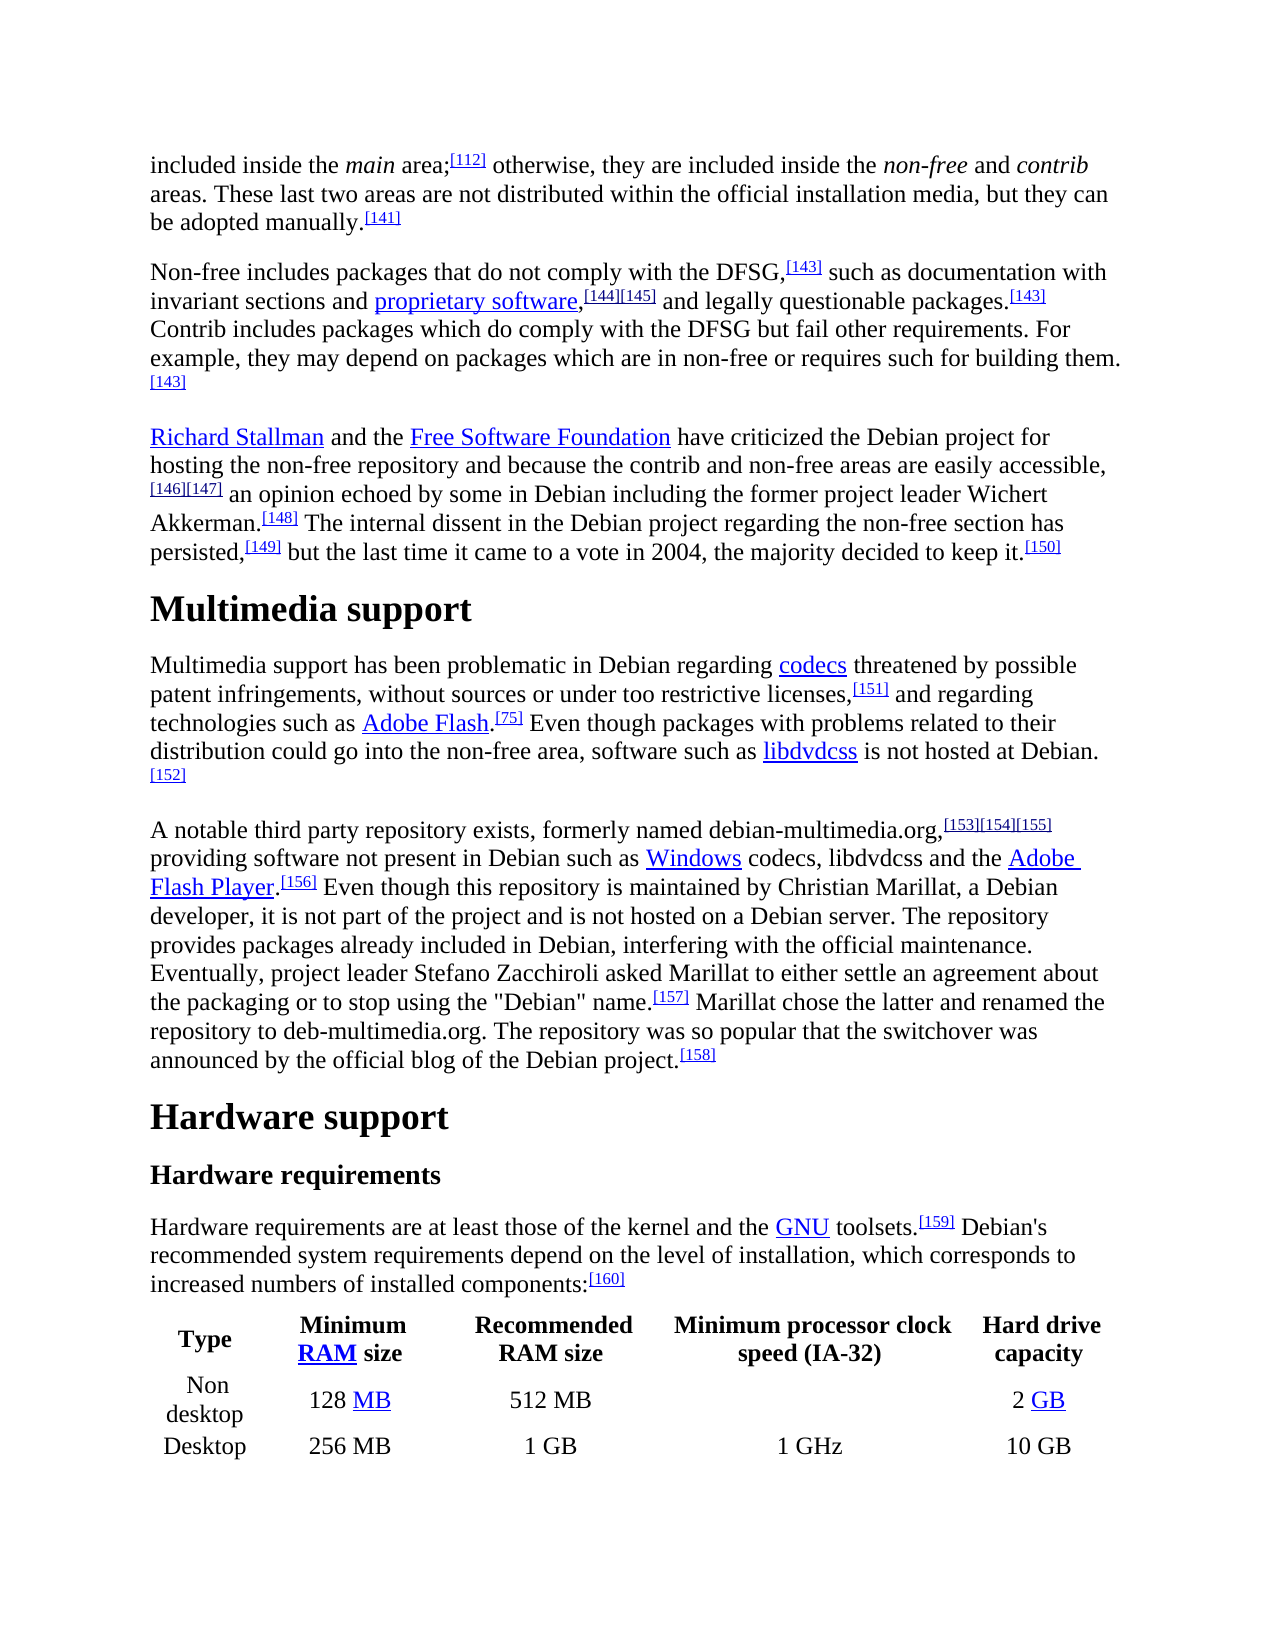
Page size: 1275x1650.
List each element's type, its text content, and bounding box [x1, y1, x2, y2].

table_cell 1 GHz [667, 1430, 959, 1461]
table_cell Non desktop [150, 1369, 266, 1429]
table_header Minimum RAM size [266, 1308, 441, 1369]
text Hardware requirements [150, 1158, 1125, 1191]
text Richard Stallman and the Free Software Foundation have criticized the Debian project for hosting the non-free repository and because the contrib and non-free areas are easily accessible,[146][147] an opinion echoed by some in Debian including the former project leader Wichert Akkerman.[148] The internal dissent in the Debian project regarding the non-free section has persisted,[149] but the last time it came to a vote in 2004, the majority decided to keep it.[150] [150, 422, 1125, 565]
text A notable third party repository exists, formerly named debian-multimedia.org,[153][154][155] providing software not present in Debian such as Windows codecs, libdvdcss and the Adobe Flash Player.[156] Even though this repository is maintained by Christian Marillat, a Debian developer, it is not part of the project and is not hosted on a Debian server. The repository provides packages already included in Debian, interfering with the official maintenance. Eventually, project leader Stefano Zacchiroli asked Marillat to either settle an agreement about the packaging or to stop using the "Debian" name.[157] Marillat chose the latter and renamed the repository to deb-multimedia.org. The repository was so popular that the switchover was announced by the official blog of the Debian project.[158] [150, 815, 1125, 1073]
table_header Recommended RAM size [441, 1308, 667, 1369]
table_header Type [150, 1308, 266, 1369]
text Multimedia support [150, 586, 1125, 629]
table_header Minimum processor clock speed (IA-32) [667, 1308, 959, 1369]
text Multimedia support has been problematic in Debian regarding codecs threatened by possible patent infringements, without sources or under too restrictive licenses,[151] and regarding technologies such as Adobe Flash.[75] Even though packages with problems related to their distribution could go into the non-free area, software such as libdvdcss is not hosted at Debian.[152] [150, 650, 1125, 794]
table_cell 512 MB [441, 1369, 667, 1429]
table_header Hard drive capacity [959, 1308, 1125, 1369]
table_cell 256 MB [266, 1430, 441, 1461]
text Hardware support [150, 1094, 1125, 1137]
table_cell [667, 1369, 959, 1429]
table_cell 2 GB [959, 1369, 1125, 1429]
text Non-free includes packages that do not comply with the DFSG,[143] such as documentation with invariant sections and proprietary software,[144][145] and legally questionable packages.[143] Contrib includes packages which do comply with the DFSG but fail other requirements. For example, they may depend on packages which are in non-free or requires such for building them.[143] [150, 257, 1125, 401]
table_cell 1 GB [441, 1430, 667, 1461]
text included inside the main area;[112] otherwise, they are included inside the non-free and contrib areas. These last two areas are not distributed within the official installation media, but they can be adopted manually.[141] [150, 150, 1125, 236]
text Hardware requirements are at least those of the kernel and the GNU toolsets.[159] Debian's recommended system requirements depend on the level of installation, which corresponds to increased numbers of installed components:[160] [150, 1212, 1125, 1298]
table_cell 128 MB [266, 1369, 441, 1429]
table_cell Desktop [150, 1430, 266, 1461]
table_cell 10 GB [959, 1430, 1125, 1461]
